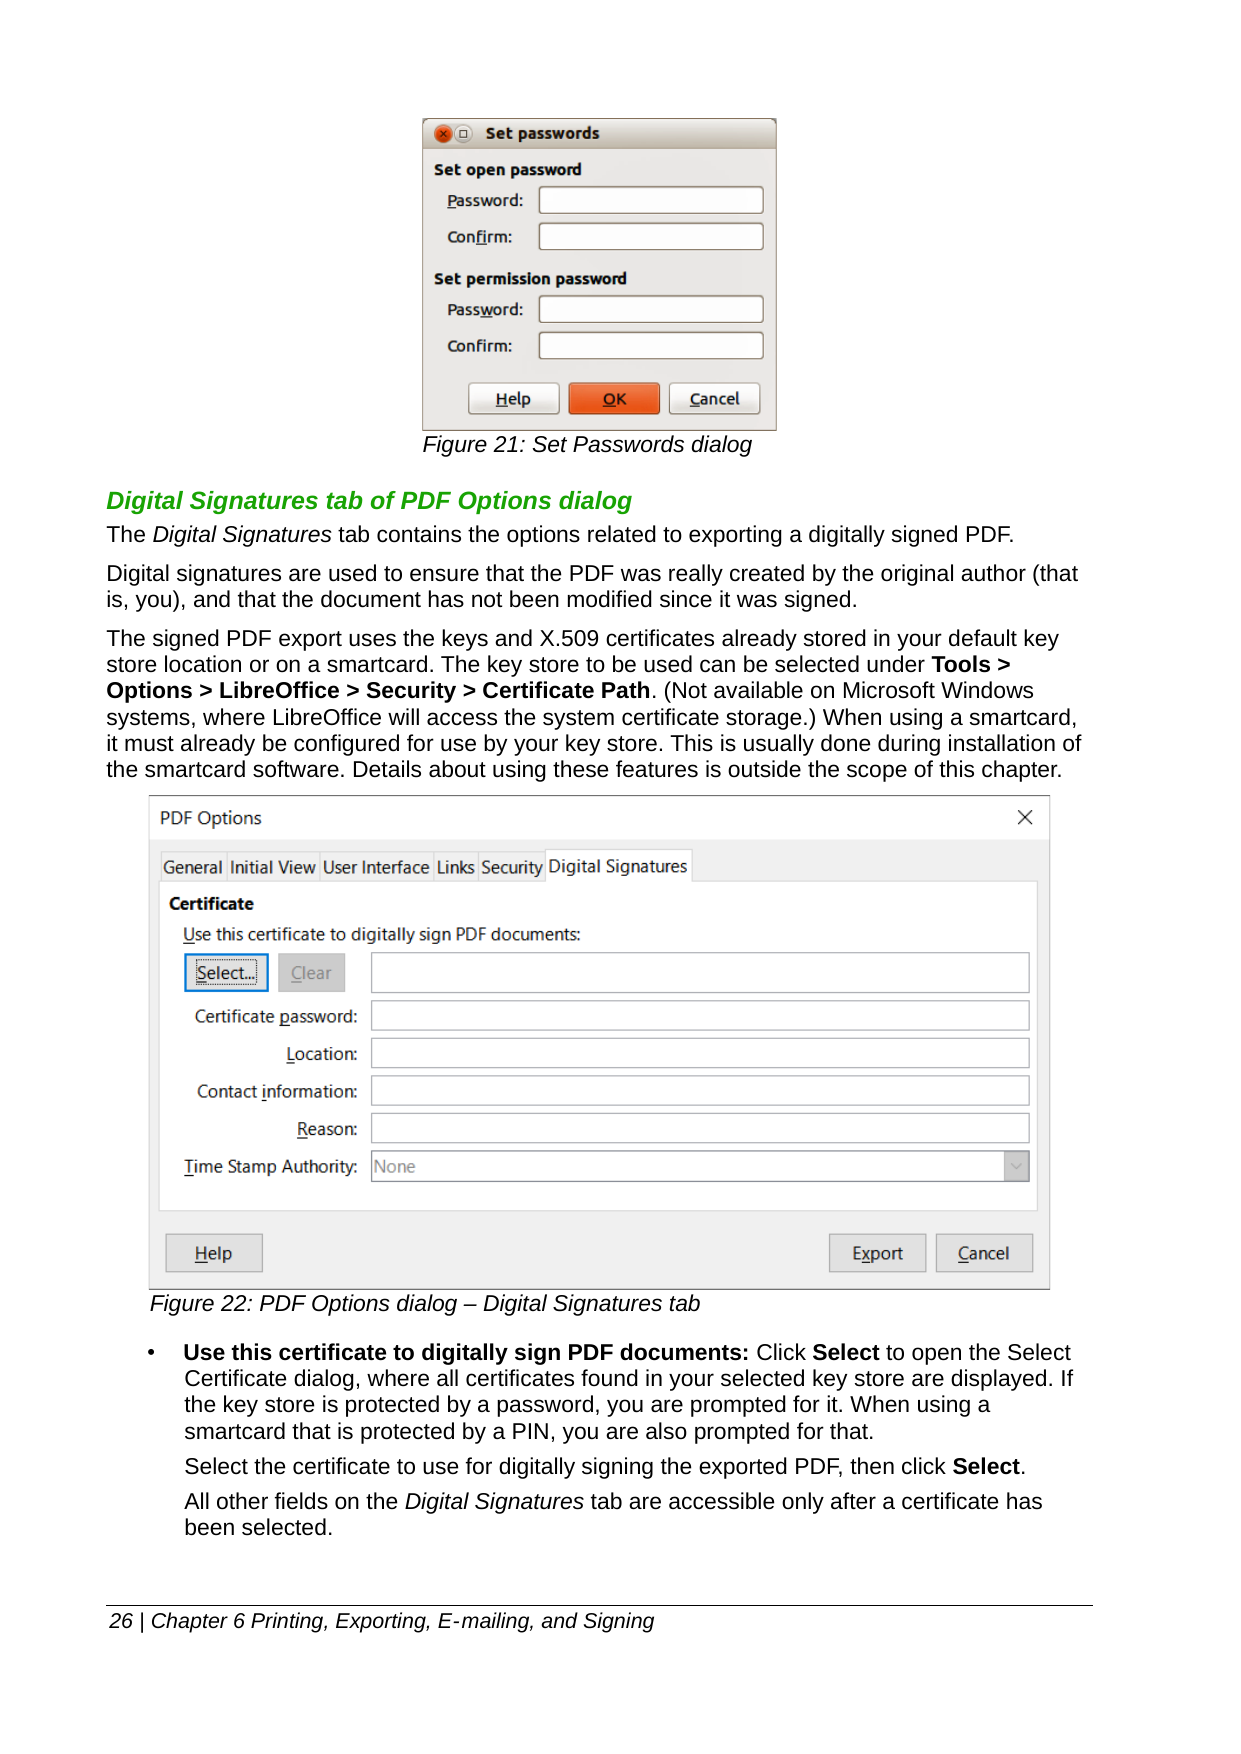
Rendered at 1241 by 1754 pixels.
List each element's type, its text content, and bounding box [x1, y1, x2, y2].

text Figure 22: PDF Options dialog – Digital Signatures tab [149, 1290, 1049, 1316]
text The Digital Signatures tab contains the options related to exporting a digitally signed PDF. [106, 521, 1093, 547]
picture [148, 795, 1050, 1290]
text Figure 21: Set Passwords dialog [422, 431, 777, 457]
list Use this certificate to digitally sign PDF documents: Click Select to open the Select Certificate dialog, where all certificates found in your selected key store are displayed. If the key store is protected by a password, you are prompted for it. When using a smartcard that is protected by a PIN, you are also prompted for that. [144, 1336, 1093, 1444]
subtitle Digital Signatures tab of PDF Options dialog [106, 486, 1093, 515]
text Digital signatures are used to ensure that the PDF was really created by the original author (that is, you), and that the document has not been modified since it was signed. [106, 559, 1093, 612]
list All other fields on the Digital Signatures tab are accessible only after a certificate has been selected. [144, 1485, 1093, 1544]
picture [422, 118, 777, 431]
list Select the certificate to use for digitally signing the exported PDF, then click Select. [144, 1450, 1093, 1479]
text The signed PDF export uses the keys and X.509 certificates already stored in your default key store location or on a smartcard. The key store to be used can be selected under Tools > Options > LibreOffice > Security > Certificate Path. (Not available on Microsoft Windows systems, where LibreOffice will access the system certificate storage.) When using a smartcard, it must already be configured for use by your key store. This is usually done during installation of the smartcard software. Details about using these features is outside the scope of this chapter. [106, 625, 1093, 783]
